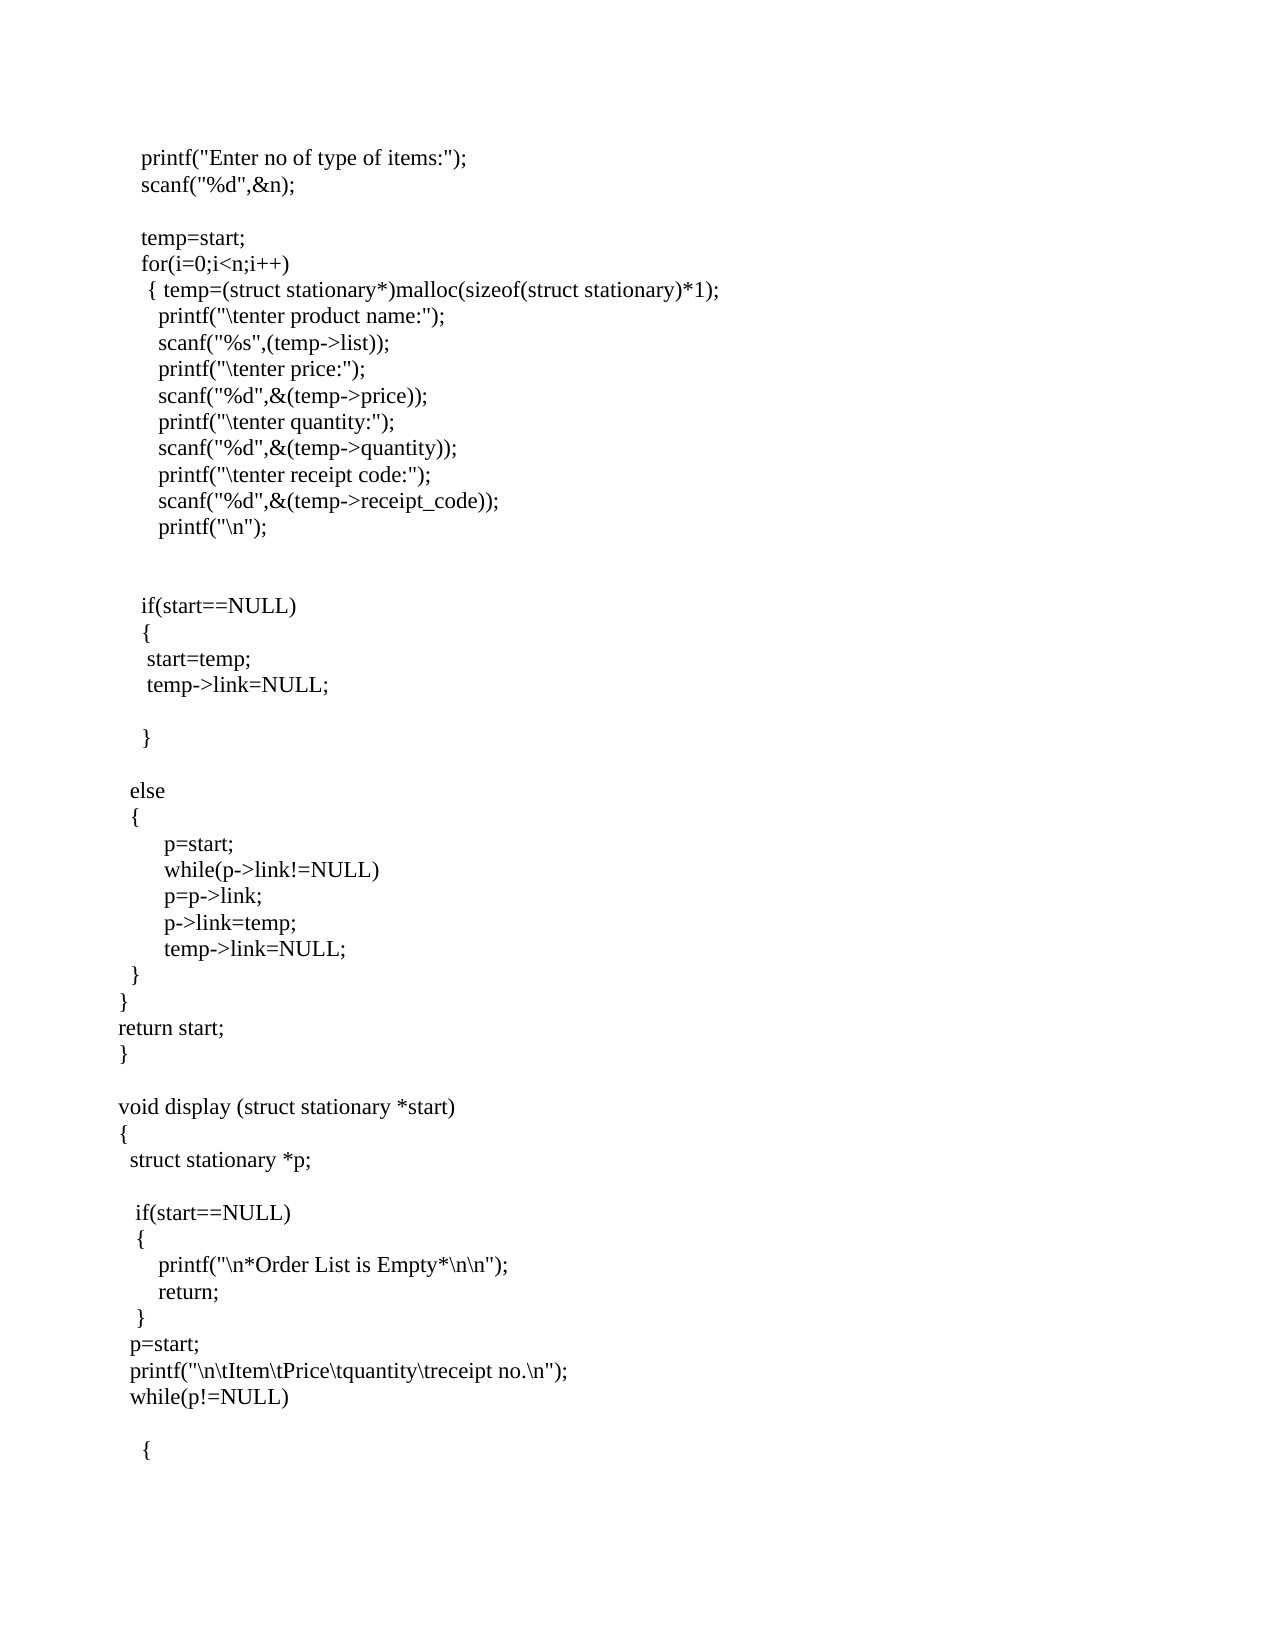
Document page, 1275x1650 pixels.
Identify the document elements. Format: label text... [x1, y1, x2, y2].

text { [118, 1225, 1157, 1251]
text { [118, 803, 1157, 830]
text p=start; [118, 830, 1157, 856]
text void display (struct stationary *start) [118, 1093, 1157, 1119]
text { [118, 619, 1157, 645]
text printf("\tenter product name:"); [118, 303, 1157, 329]
text } [118, 988, 1157, 1014]
text scanf("%d",&(temp->quantity)); [118, 434, 1157, 461]
text { [118, 1119, 1157, 1146]
text printf("\n*Order List is Empty*\n\n"); [118, 1251, 1157, 1278]
text p=p->link; [118, 882, 1157, 909]
text } [118, 1304, 1157, 1330]
text printf("\tenter receipt code:"); [118, 461, 1157, 487]
text scanf("%s",(temp->list)); [118, 329, 1157, 355]
text temp=start; [118, 223, 1157, 250]
text printf("\tenter quantity:"); [118, 408, 1157, 434]
text } [118, 1041, 1157, 1067]
text temp->link=NULL; [118, 935, 1157, 961]
text printf("Enter no of type of items:"); [118, 144, 1157, 171]
text struct stationary *p; [118, 1146, 1157, 1172]
text printf("\n"); [118, 513, 1157, 540]
text for(i=0;i<n;i++) [118, 250, 1157, 276]
text scanf("%d",&(temp->price)); [118, 382, 1157, 408]
text printf("\tenter price:"); [118, 355, 1157, 382]
text start=temp; [118, 645, 1157, 672]
text p=start; [118, 1330, 1157, 1357]
text { [118, 1436, 1157, 1462]
text temp->link=NULL; [118, 672, 1157, 698]
text p->link=temp; [118, 909, 1157, 935]
text return start; [118, 1014, 1157, 1041]
text { temp=(struct stationary*)malloc(sizeof(struct stationary)*1); [118, 276, 1157, 303]
text while(p->link!=NULL) [118, 856, 1157, 882]
text } [118, 724, 1157, 751]
text scanf("%d",&n); [118, 171, 1157, 197]
text if(start==NULL) [118, 1199, 1157, 1225]
text if(start==NULL) [118, 592, 1157, 619]
text while(p!=NULL) [118, 1383, 1157, 1409]
text return; [118, 1278, 1157, 1304]
text } [118, 961, 1157, 988]
text else [118, 777, 1157, 803]
text scanf("%d",&(temp->receipt_code)); [118, 487, 1157, 513]
text printf("\n\tItem\tPrice\tquantity\treceipt no.\n"); [118, 1357, 1157, 1383]
